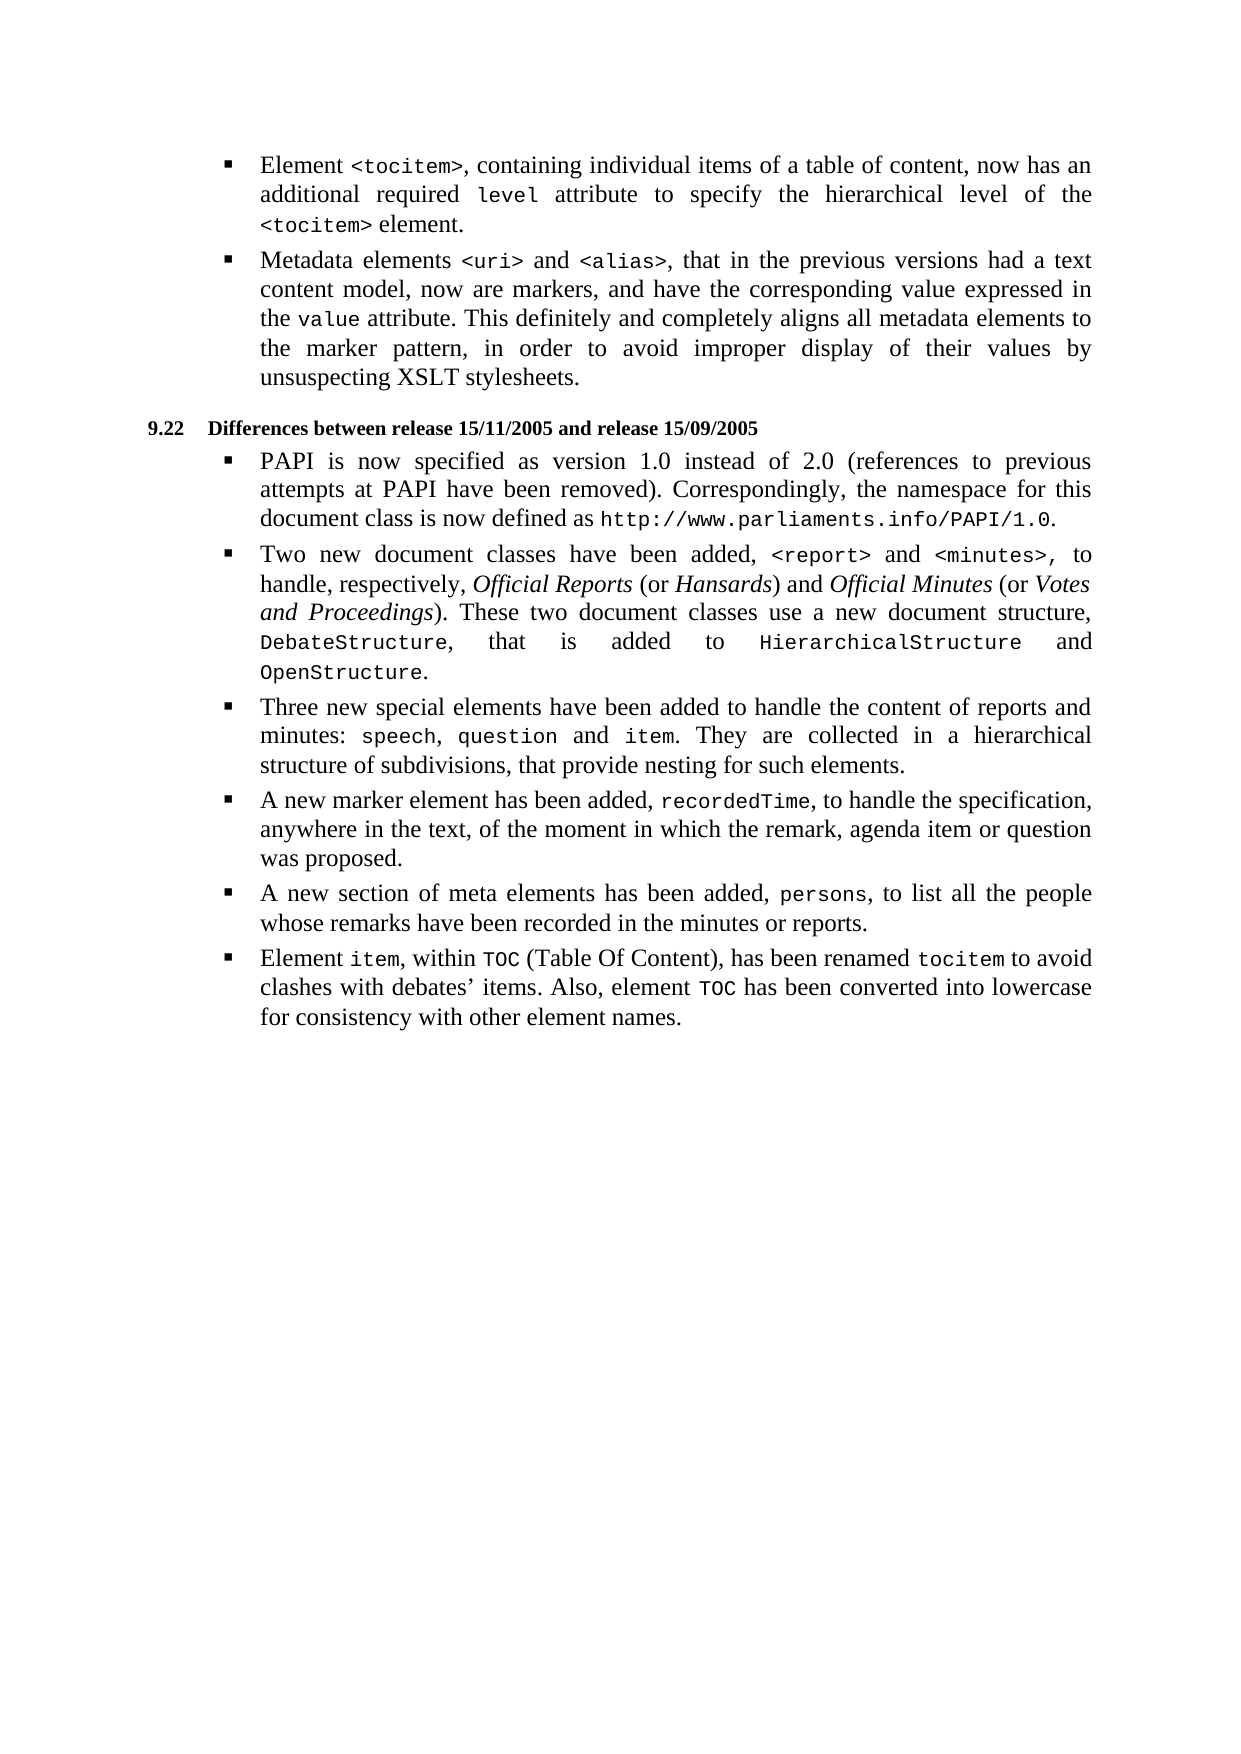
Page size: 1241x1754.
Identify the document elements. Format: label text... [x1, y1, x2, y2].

list Three new special elements have been added to handle the content of reports and minutes: speech, question and item. They are collected in a hierarchical structure of subdivisions, that provide nesting for such elements. [222, 692, 1092, 779]
list Element item, within TOC (Table Of Content), has been renamed tocitem to avoid clashes with debates’ items. Also, element TOC has been converted into lowercase for consistency with other element names. [222, 943, 1092, 1031]
list PAPI is now specified as version 1.0 instead of 2.0 (references to previous attempts at PAPI have been removed). Correspondingly, the namespace for this document class is now defined as http://www.parliaments.info/PAPI/1.0. [222, 446, 1092, 533]
list Two new document classes have been added, <report> and <minutes>, to handle, respectively, Official Reports (or Hansards) and Official Minutes (or Votes and Proceedings). These two document classes use a new document structure, DebateStructure, that is added to HierarchicalStructure and OpenStructure. [222, 539, 1092, 685]
subtitle Differences between release 15/11/2005 and release 15/09/2005 [148, 415, 1092, 439]
list Metadata elements <uri> and <alias>, that in the previous versions had a text content model, now are markers, and have the corresponding value expressed in the value attribute. This definitely and completely aligns all metadata elements to the marker pattern, in order to avoid improper display of their values by unsuspecting XSLT stylesheets. [222, 245, 1092, 390]
list Element <tocitem>, containing individual items of a table of content, now has an additional required level attribute to specify the hierarchical level of the <tocitem> element. [222, 150, 1092, 239]
list A new section of meta elements has been added, persons, to list all the people whose remarks have been recorded in the minutes or reports. [222, 878, 1092, 937]
list A new marker element has been added, recordedTime, to handle the specification, anywhere in the text, of the moment in which the remark, agenda item or question was proposed. [222, 785, 1092, 872]
